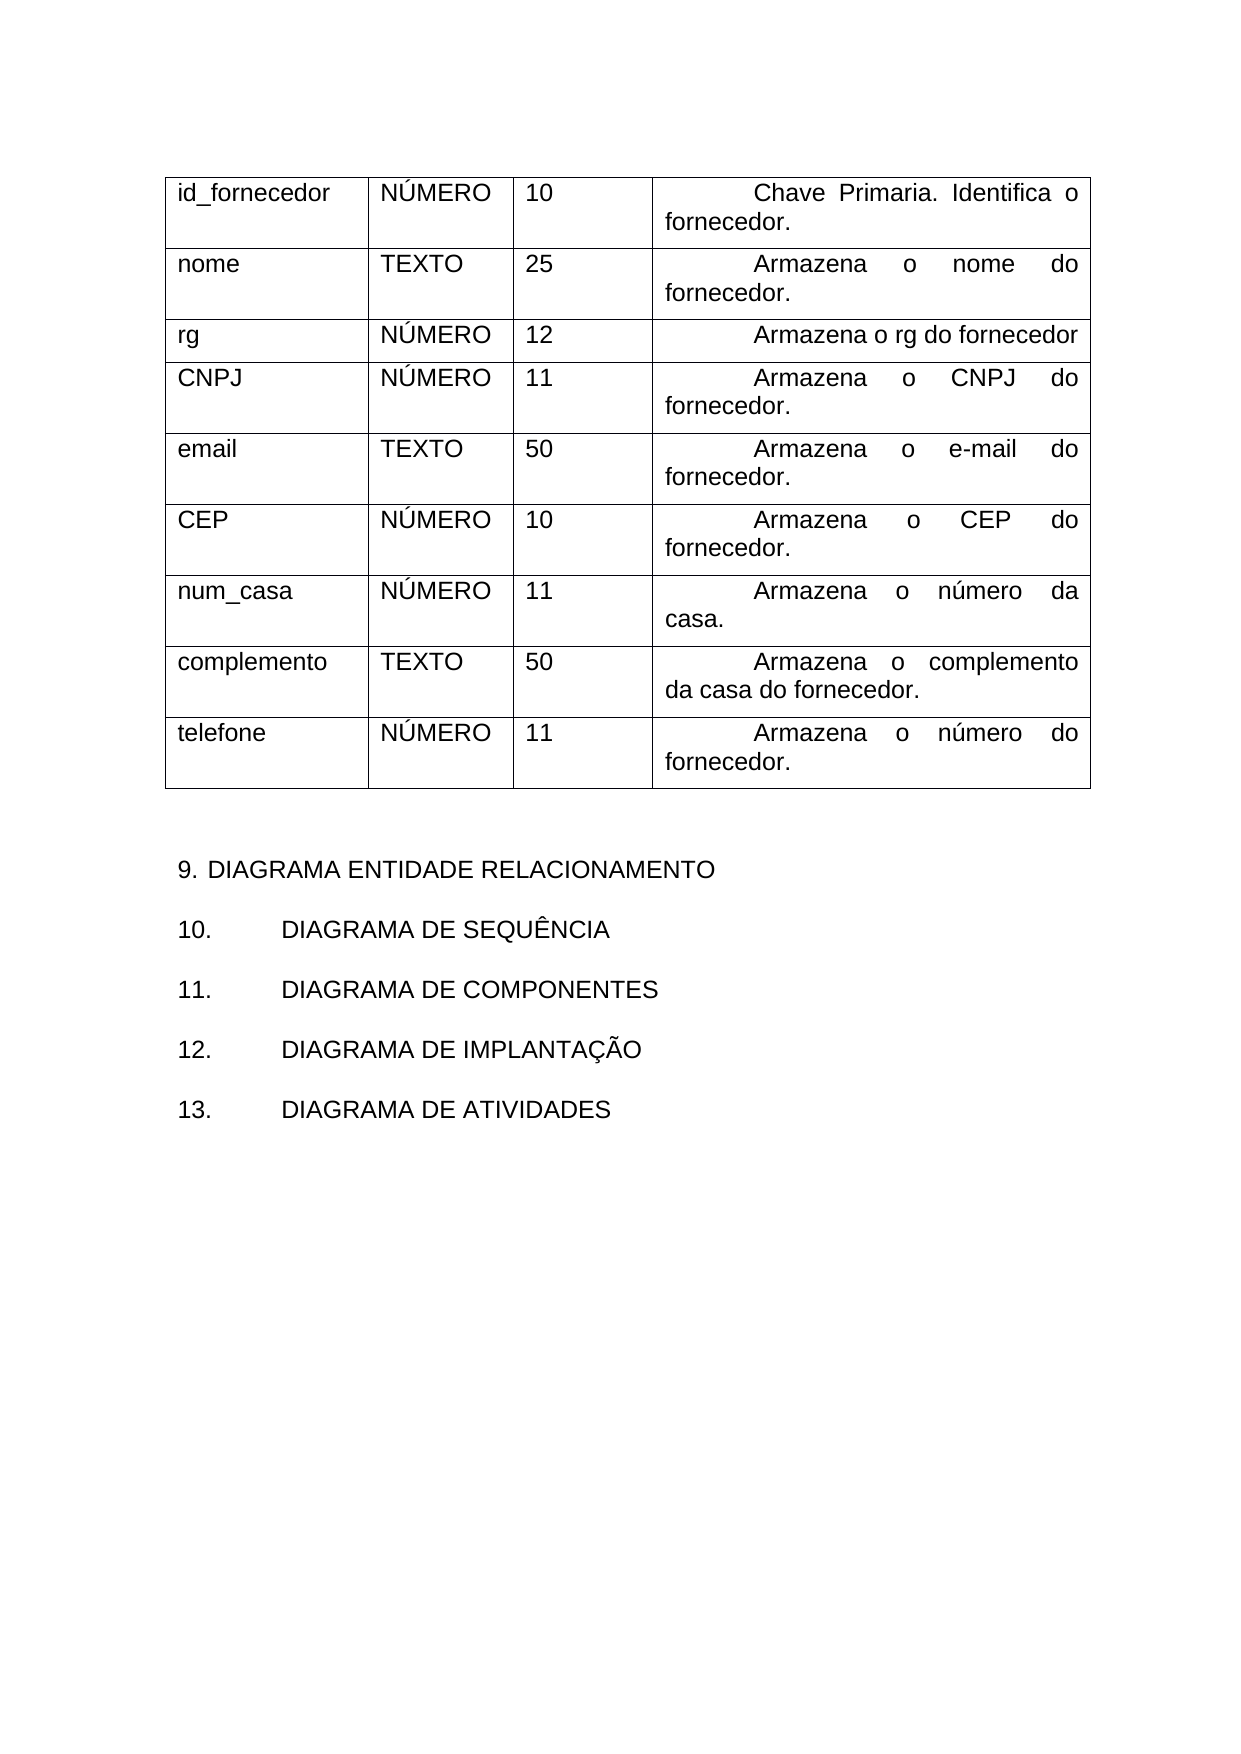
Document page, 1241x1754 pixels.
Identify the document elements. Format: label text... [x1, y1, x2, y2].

table_cell 12 [514, 320, 652, 362]
table_cell complemento [166, 647, 368, 717]
subtitle DIAGRAMA ENTIDADE RELACIONAMENTO [177, 855, 1122, 884]
table_cell Armazena o rg do fornecedor [653, 320, 1090, 362]
table_cell 11 [514, 576, 652, 646]
table_cell NÚMERO [369, 718, 513, 788]
table_cell Armazena o complemento da casa do fornecedor. [653, 647, 1090, 717]
table_cell Armazena o e-mail do fornecedor. [653, 434, 1090, 504]
table_cell TEXTO [369, 249, 513, 319]
table_cell Armazena o nome do fornecedor. [653, 249, 1090, 319]
subtitle DIAGRAMA DE SEQUÊNCIA [177, 915, 1122, 944]
table_cell 25 [514, 249, 652, 319]
table_cell NÚMERO [369, 505, 513, 575]
table_cell TEXTO [369, 434, 513, 504]
table_cell Armazena o CNPJ do fornecedor. [653, 363, 1090, 433]
table_cell NÚMERO [369, 363, 513, 433]
table_cell NÚMERO [369, 576, 513, 646]
table_cell NÚMERO [369, 320, 513, 362]
table_cell rg [166, 320, 368, 362]
table_cell CEP [166, 505, 368, 575]
table_cell NÚMERO [369, 178, 513, 248]
table_cell id_fornecedor [166, 178, 368, 248]
table_cell nome [166, 249, 368, 319]
table_cell 11 [514, 718, 652, 788]
table_cell Chave Primaria. Identifica o fornecedor. [653, 178, 1090, 248]
table_cell Armazena o número da casa. [653, 576, 1090, 646]
table_cell 50 [514, 647, 652, 717]
table_cell CNPJ [166, 363, 368, 433]
table_cell 11 [514, 363, 652, 433]
table_cell email [166, 434, 368, 504]
table_cell Armazena o CEP do fornecedor. [653, 505, 1090, 575]
table_cell 10 [514, 178, 652, 248]
table_cell num_casa [166, 576, 368, 646]
subtitle DIAGRAMA DE COMPONENTES [177, 975, 1122, 1004]
table_cell 50 [514, 434, 652, 504]
table_cell Armazena o número do fornecedor. [653, 718, 1090, 788]
table_cell TEXTO [369, 647, 513, 717]
subtitle DIAGRAMA DE IMPLANTAÇÃO [177, 1035, 1122, 1064]
subtitle DIAGRAMA DE ATIVIDADES [177, 1095, 1122, 1124]
table_cell 10 [514, 505, 652, 575]
table_cell telefone [166, 718, 368, 788]
